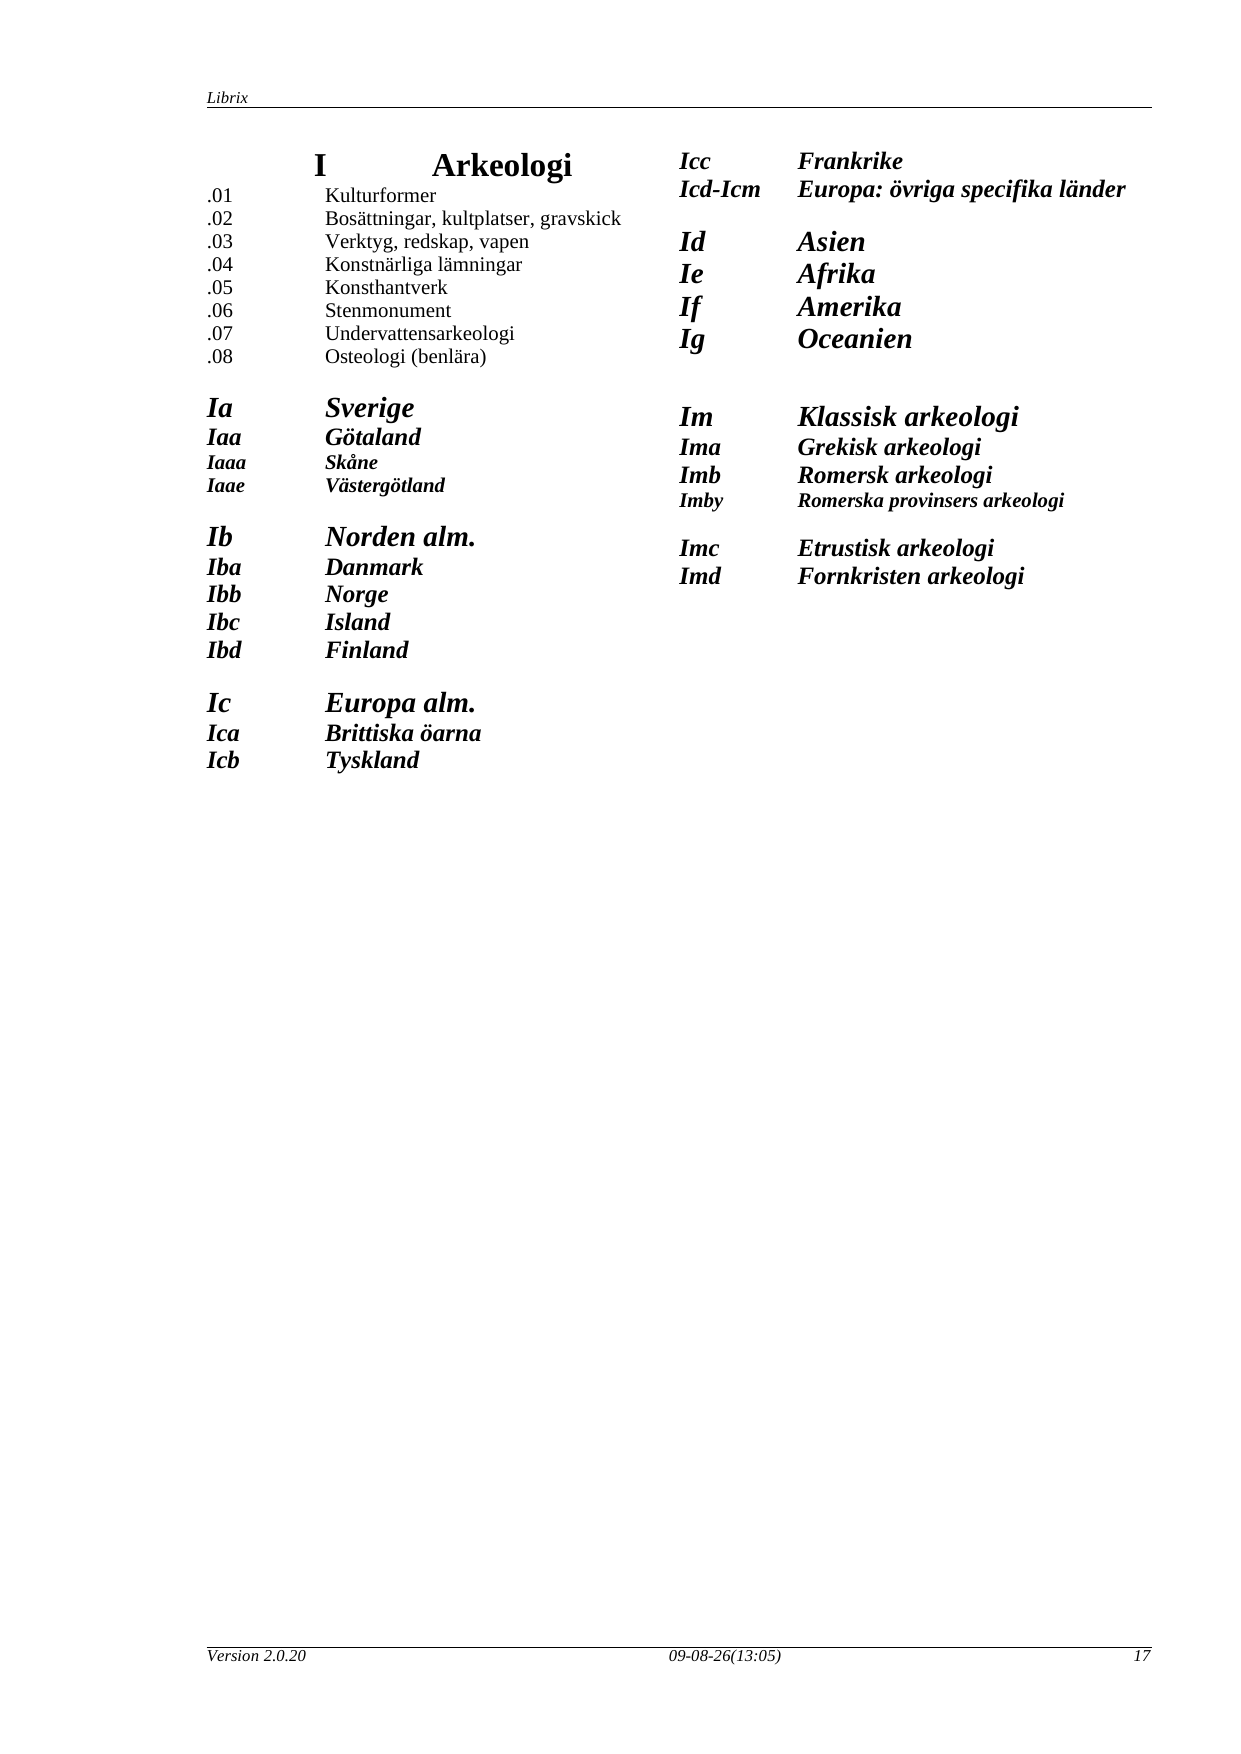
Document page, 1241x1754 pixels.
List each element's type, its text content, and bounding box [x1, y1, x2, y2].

text Ic Europa alm. [207, 686, 679, 719]
text Id Asien [679, 226, 1152, 258]
text Iaaa Skåne [207, 451, 679, 474]
text Icc Frankrike [679, 147, 1152, 175]
text Iaa Götaland [207, 423, 679, 451]
text .03 Verktyg, redskap, vapen [207, 230, 679, 253]
text Ica Brittiska öarna [207, 719, 679, 746]
text Iaae Västergötland [207, 474, 679, 497]
text If Amerika [679, 290, 1152, 322]
text Ia Sverige [207, 391, 679, 423]
text Ibc Island [207, 608, 679, 636]
text Icd-Icm Europa: övriga specifika länder [679, 175, 1152, 202]
text .06 Stenmonument [207, 299, 679, 322]
text .01 Kulturformer [207, 184, 679, 207]
text .07 Undervattensarkeologi [207, 322, 679, 345]
text Imd Fornkristen arkeologi [679, 562, 1152, 590]
text .05 Konsthantverk [207, 276, 679, 299]
text Imb Romersk arkeologi [679, 461, 1152, 488]
subtitle I Arkeologi [207, 147, 679, 184]
text .08 Osteologi (benlära) [207, 345, 679, 368]
text Imby Romerska provinsers arkeologi [679, 488, 1152, 511]
text Im Klassisk arkeologi [679, 401, 1152, 433]
text Icb Tyskland [207, 746, 679, 774]
text .02 Bosättningar, kultplatser, gravskick [207, 207, 679, 230]
text Imc Etrustisk arkeologi [679, 534, 1152, 562]
text Ibb Norge [207, 580, 679, 608]
text Iba Danmark [207, 553, 679, 580]
text Ibd Finland [207, 636, 679, 663]
text Ig Oceanien [679, 322, 1152, 355]
text Ima Grekisk arkeologi [679, 433, 1152, 461]
text Ie Afrika [679, 258, 1152, 290]
text Ib Norden alm. [207, 520, 679, 553]
text .04 Konstnärliga lämningar [207, 253, 679, 276]
